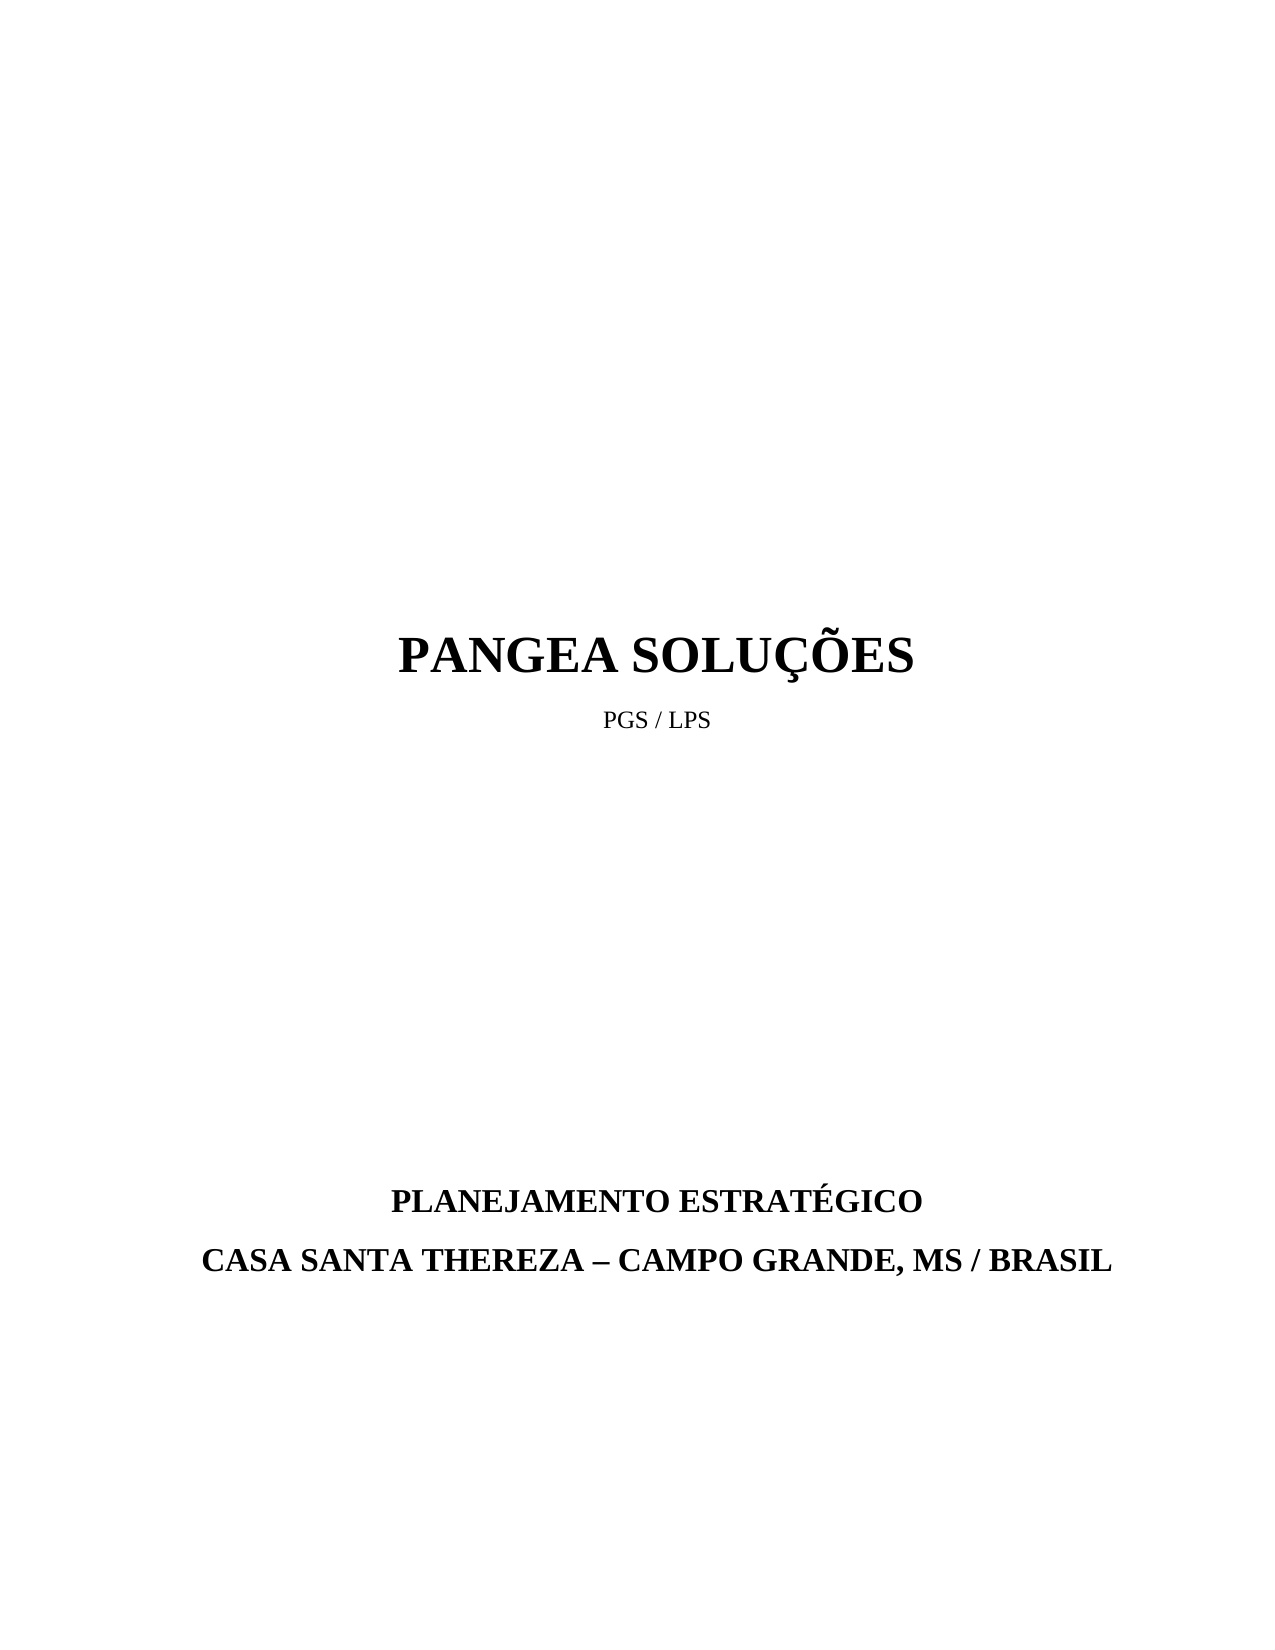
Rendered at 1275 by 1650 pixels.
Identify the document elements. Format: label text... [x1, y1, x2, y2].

text PGS / LPS [156, 705, 1158, 734]
text PLANEJAMENTO ESTRATÉGICO [156, 1181, 1158, 1219]
title PANGEA SOLUÇÕES [156, 624, 1158, 684]
text CASA SANTA THEREZA – CAMPO GRANDE, MS / BRASIL [156, 1240, 1158, 1278]
